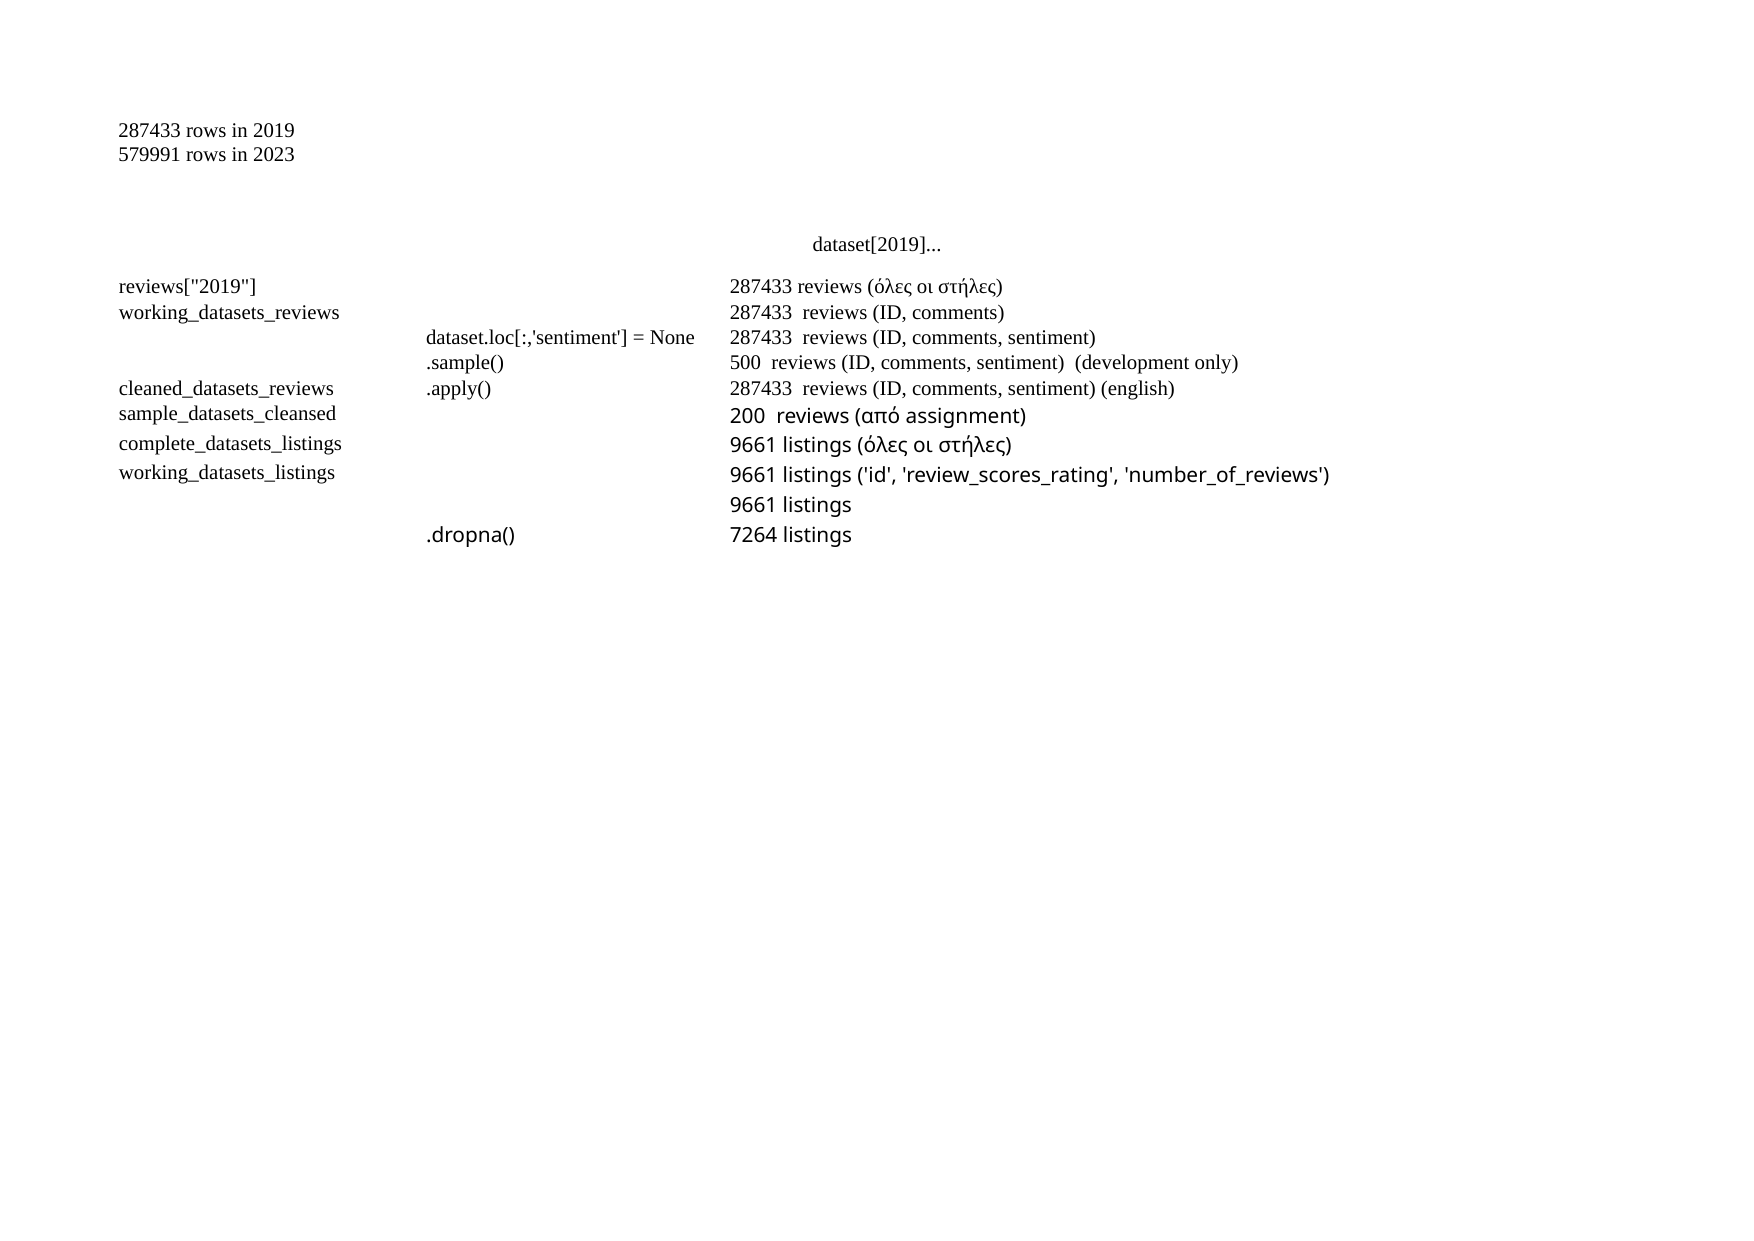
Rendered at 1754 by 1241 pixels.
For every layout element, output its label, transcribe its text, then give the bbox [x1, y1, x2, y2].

table_cell cleaned_datasets_reviews [118, 375, 425, 400]
table_header 287433 reviews (όλες οι στήλες) [729, 274, 1636, 299]
table_cell .dropna() [425, 519, 729, 549]
table_cell [425, 400, 729, 430]
table_cell [425, 549, 729, 578]
table_cell [425, 489, 729, 519]
table_cell 500 reviews (ID, comments, sentiment) (development only) [729, 350, 1636, 375]
table_cell [118, 324, 425, 350]
table_cell [118, 549, 425, 578]
table_cell [425, 299, 729, 324]
table_cell 9661 listings [729, 489, 1636, 519]
table_cell sample_datasets_cleansed [118, 400, 425, 430]
text 287433 rows in 2019 [118, 118, 1636, 142]
table_cell [118, 350, 425, 375]
table_cell 9661 listings (όλες οι στήλες) [729, 430, 1636, 460]
table_cell [425, 460, 729, 489]
table_cell [118, 519, 425, 549]
table_cell [118, 489, 425, 519]
table_cell [729, 549, 1636, 578]
table_cell 287433 reviews (ID, comments, sentiment) (english) [729, 375, 1636, 400]
table_cell 200 reviews (από assignment) [729, 400, 1636, 430]
table_cell 287433 reviews (ID, comments) [729, 299, 1636, 324]
text dataset[2019]... [118, 232, 1636, 256]
text 579991 rows in 2023 [118, 142, 1636, 166]
table_header reviews["2019"] [118, 274, 425, 299]
table_cell working_datasets_reviews [118, 299, 425, 324]
table_cell .apply() [425, 375, 729, 400]
table_cell complete_datasets_listings [118, 430, 425, 460]
table_cell 7264 listings [729, 519, 1636, 549]
table_cell 9661 listings ('id', 'review_scores_rating', 'number_of_reviews') [729, 460, 1636, 489]
table_header [425, 274, 729, 299]
table_cell working_datasets_listings [118, 460, 425, 489]
table_cell .sample() [425, 350, 729, 375]
table_cell 287433 reviews (ID, comments, sentiment) [729, 324, 1636, 350]
table_cell dataset.loc[:,'sentiment'] = None [425, 324, 729, 350]
table_cell [425, 430, 729, 460]
